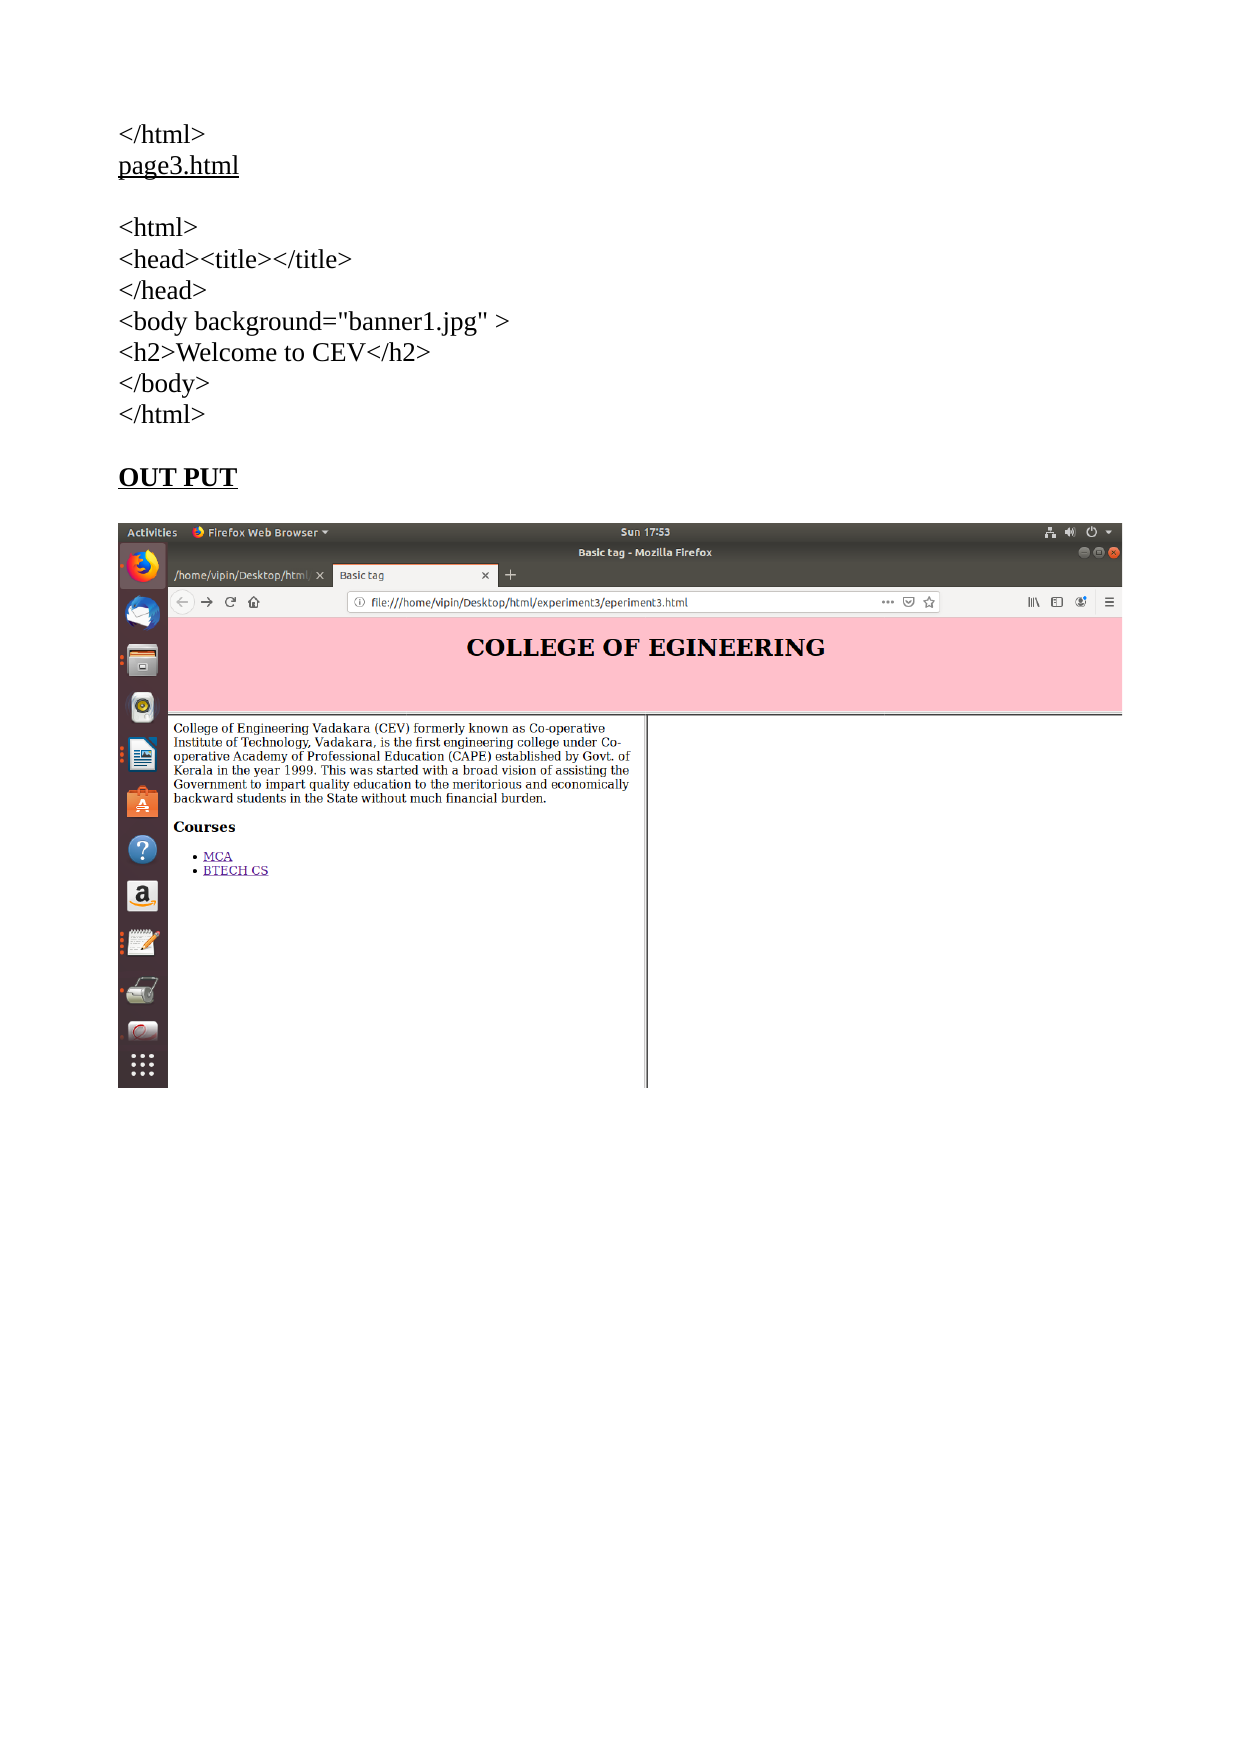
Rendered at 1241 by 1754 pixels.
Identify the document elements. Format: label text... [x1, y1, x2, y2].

picture [118, 523, 1123, 1088]
text </body> [118, 367, 1122, 398]
text </head> [118, 274, 1122, 305]
text <head><title></title> [118, 243, 1122, 274]
text <h2>Welcome to CEV</h2> [118, 336, 1122, 367]
text OUT PUT [118, 461, 1122, 492]
text page3.html [118, 149, 1122, 180]
text <html> [118, 212, 1122, 243]
text <body background="banner1.jpg" > [118, 305, 1122, 336]
text </html> [118, 118, 1122, 149]
text </html> [118, 398, 1122, 429]
